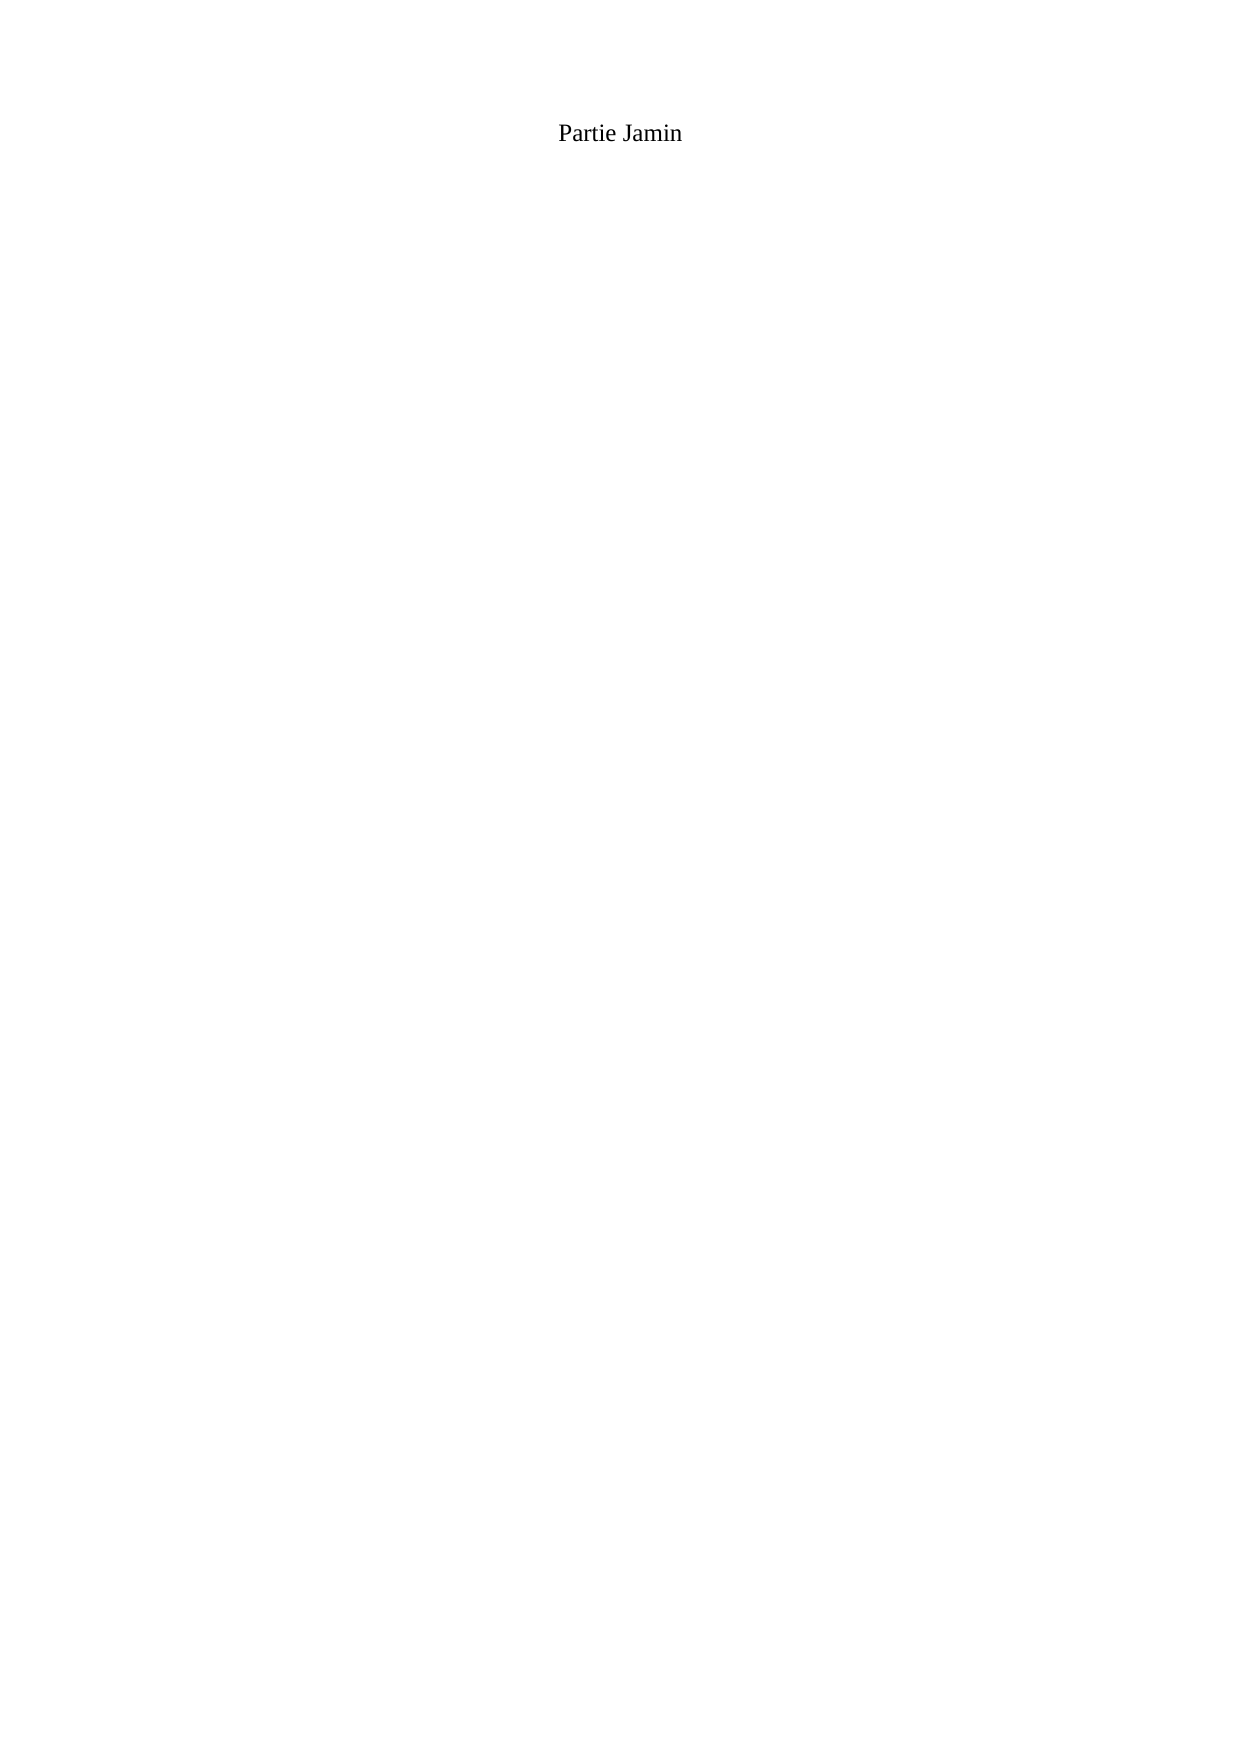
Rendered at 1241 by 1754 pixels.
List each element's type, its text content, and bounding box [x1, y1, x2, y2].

text Partie Jamin [118, 118, 1122, 147]
